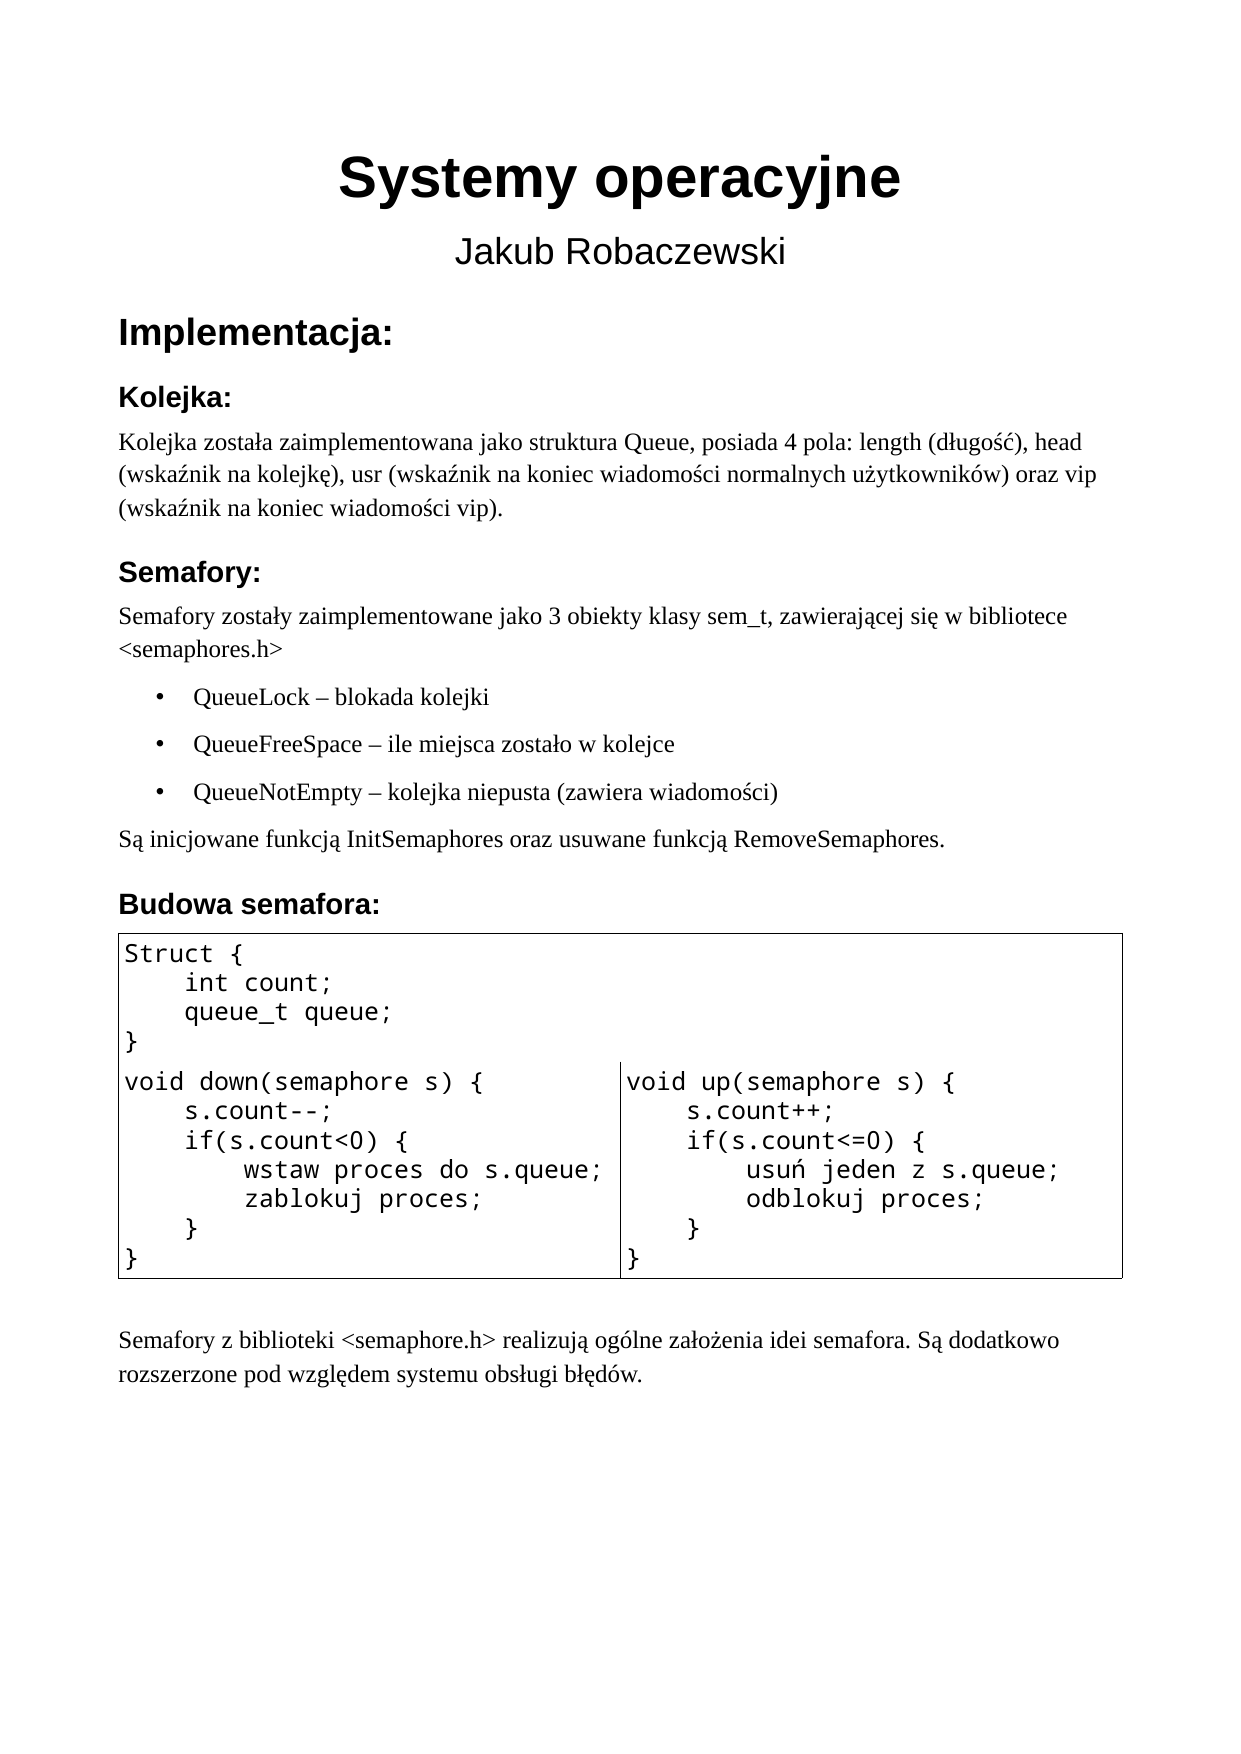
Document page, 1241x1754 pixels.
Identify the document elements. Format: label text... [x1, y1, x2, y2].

table_cell void up(semaphore s) { s.count++; if(s.count<=0) { usuń jeden z s.queue; odblokuj proces; } } [621, 1062, 1122, 1278]
list QueueNotEmpty – kolejka niepusta (zawiera wiadomości) [156, 777, 1122, 806]
text Są inicjowane funkcją InitSemaphores oraz usuwane funkcją RemoveSemaphores. [118, 824, 1122, 853]
subtitle Budowa semafora: [118, 887, 1122, 920]
subtitle Semafory: [118, 555, 1122, 588]
subtitle Implementacja: [118, 309, 1122, 353]
text Kolejka została zaimplementowana jako struktura Queue, posiada 4 pola: length (długość), head (wskaźnik na kolejkę), usr (wskaźnik na koniec wiadomości normalnych użytkowników) oraz vip (wskaźnik na koniec wiadomości vip). [118, 427, 1122, 521]
list QueueLock – blokada kolejki [156, 682, 1122, 710]
subtitle Kolejka: [118, 380, 1122, 414]
text Semafory zostały zaimplementowane jako 3 obiekty klasy sem_t, zawierającej się w bibliotece <semaphores.h> [118, 601, 1122, 663]
table_cell void down(semaphore s) { s.count--; if(s.count<0) { wstaw proces do s.queue; zablokuj proces; } } [119, 1062, 620, 1278]
text Semafory z biblioteki <semaphore.h> realizują ogólne założenia idei semafora. Są dodatkowo rozszerzone pod względem systemu obsługi błędów. [118, 1326, 1122, 1387]
subtitle Jakub Robaczewski [118, 229, 1122, 272]
table_header Struct { int count; queue_t queue; } [119, 934, 1122, 1062]
title Systemy operacyjne [118, 143, 1122, 210]
list QueueFreeSpace – ile miejsca zostało w kolejce [156, 729, 1122, 758]
